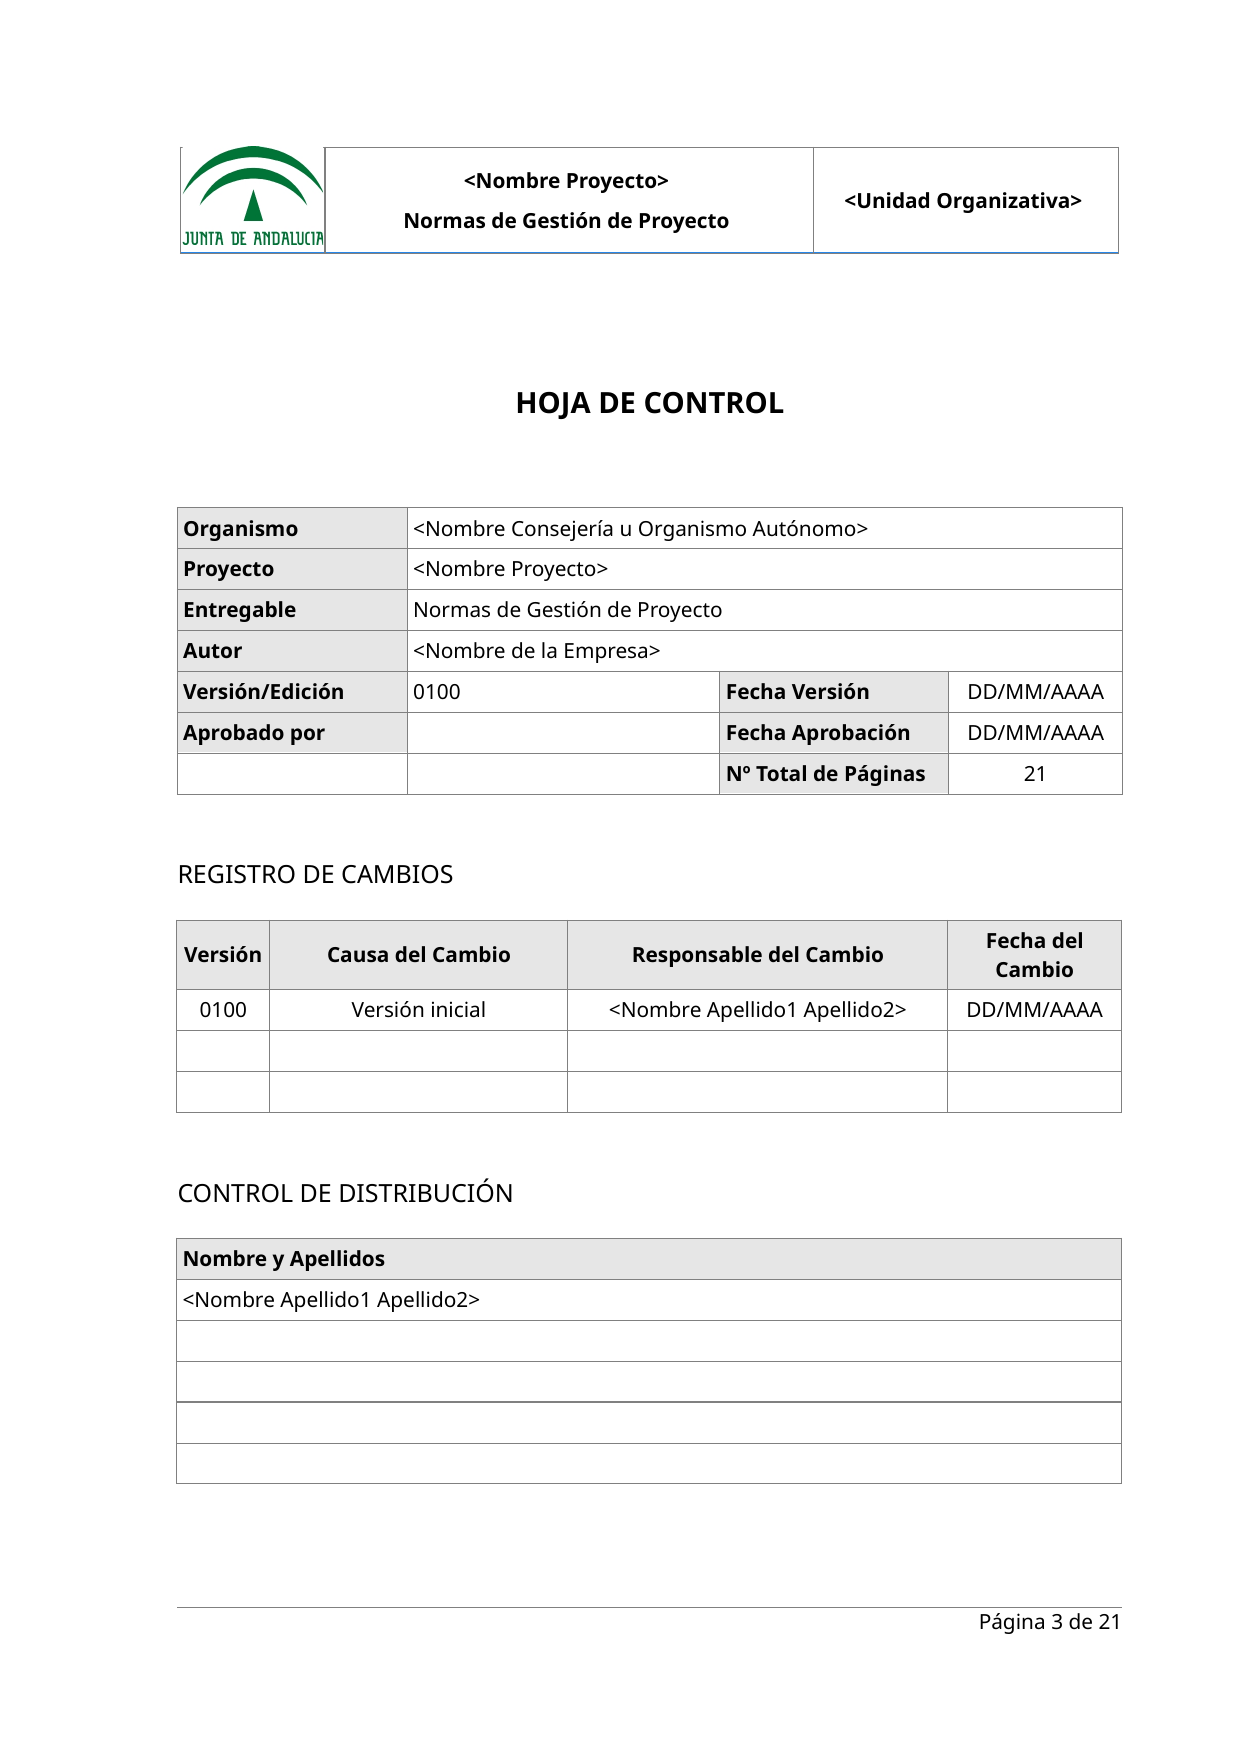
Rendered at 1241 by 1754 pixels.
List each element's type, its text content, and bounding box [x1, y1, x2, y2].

table_cell [177, 1031, 269, 1071]
table_cell [408, 754, 719, 793]
table_cell [178, 754, 407, 793]
table_header Causa del Cambio [270, 921, 567, 989]
table_cell [270, 1031, 567, 1071]
table_cell [177, 1444, 1121, 1483]
table_cell [270, 1072, 567, 1112]
table_cell Versión/Edición [178, 672, 407, 712]
table_cell Fecha Versión [720, 672, 948, 712]
table_cell [177, 1072, 269, 1112]
table_header Organismo [178, 508, 407, 548]
table_cell DD/MM/AAAA [948, 990, 1121, 1030]
table_header <Nombre Consejería u Organismo Autónomo> [408, 508, 1122, 548]
table_cell DD/MM/AAAA [949, 672, 1122, 712]
table_cell DD/MM/AAAA [949, 713, 1122, 752]
table_cell [177, 1362, 1121, 1401]
table_header Versión [177, 921, 269, 989]
table_cell <Nombre Apellido1 Apellido2> [568, 990, 947, 1030]
table_cell Proyecto [178, 549, 407, 589]
table_cell [408, 713, 719, 752]
table_cell <Nombre de la Empresa> [408, 631, 1122, 671]
table_cell <Nombre Apellido1 Apellido2> [177, 1280, 1121, 1319]
table_header Fecha del Cambio [948, 921, 1121, 989]
table_cell 22 [949, 754, 1122, 793]
table_cell Fecha Aprobación [720, 713, 948, 752]
table_cell <Nombre Proyecto> [408, 549, 1122, 589]
table_cell Entregable [178, 590, 407, 630]
table_cell Versión inicial [270, 990, 567, 1030]
table_cell [568, 1072, 947, 1112]
table_cell Nº Total de Páginas [720, 754, 948, 793]
text HOJA DE CONTROL [177, 382, 1122, 422]
text REGISTRO DE CAMBIOS [177, 857, 1122, 891]
picture [182, 146, 324, 245]
table_cell [948, 1031, 1121, 1071]
table_cell [948, 1072, 1121, 1112]
table_cell [177, 1321, 1121, 1361]
text CONTROL DE DISTRIBUCIÓN [177, 1175, 1122, 1209]
table_cell Autor [178, 631, 407, 671]
table_cell Normas de Gestión de Proyecto [408, 590, 1122, 630]
table_cell [568, 1031, 947, 1071]
table_cell Aprobado por [178, 713, 407, 752]
table_header Responsable del Cambio [568, 921, 947, 989]
table_cell [177, 1403, 1121, 1442]
table_header Nombre y Apellidos [177, 1239, 1121, 1279]
table_cell 0100 [177, 990, 269, 1030]
table_cell 0100 [408, 672, 719, 712]
